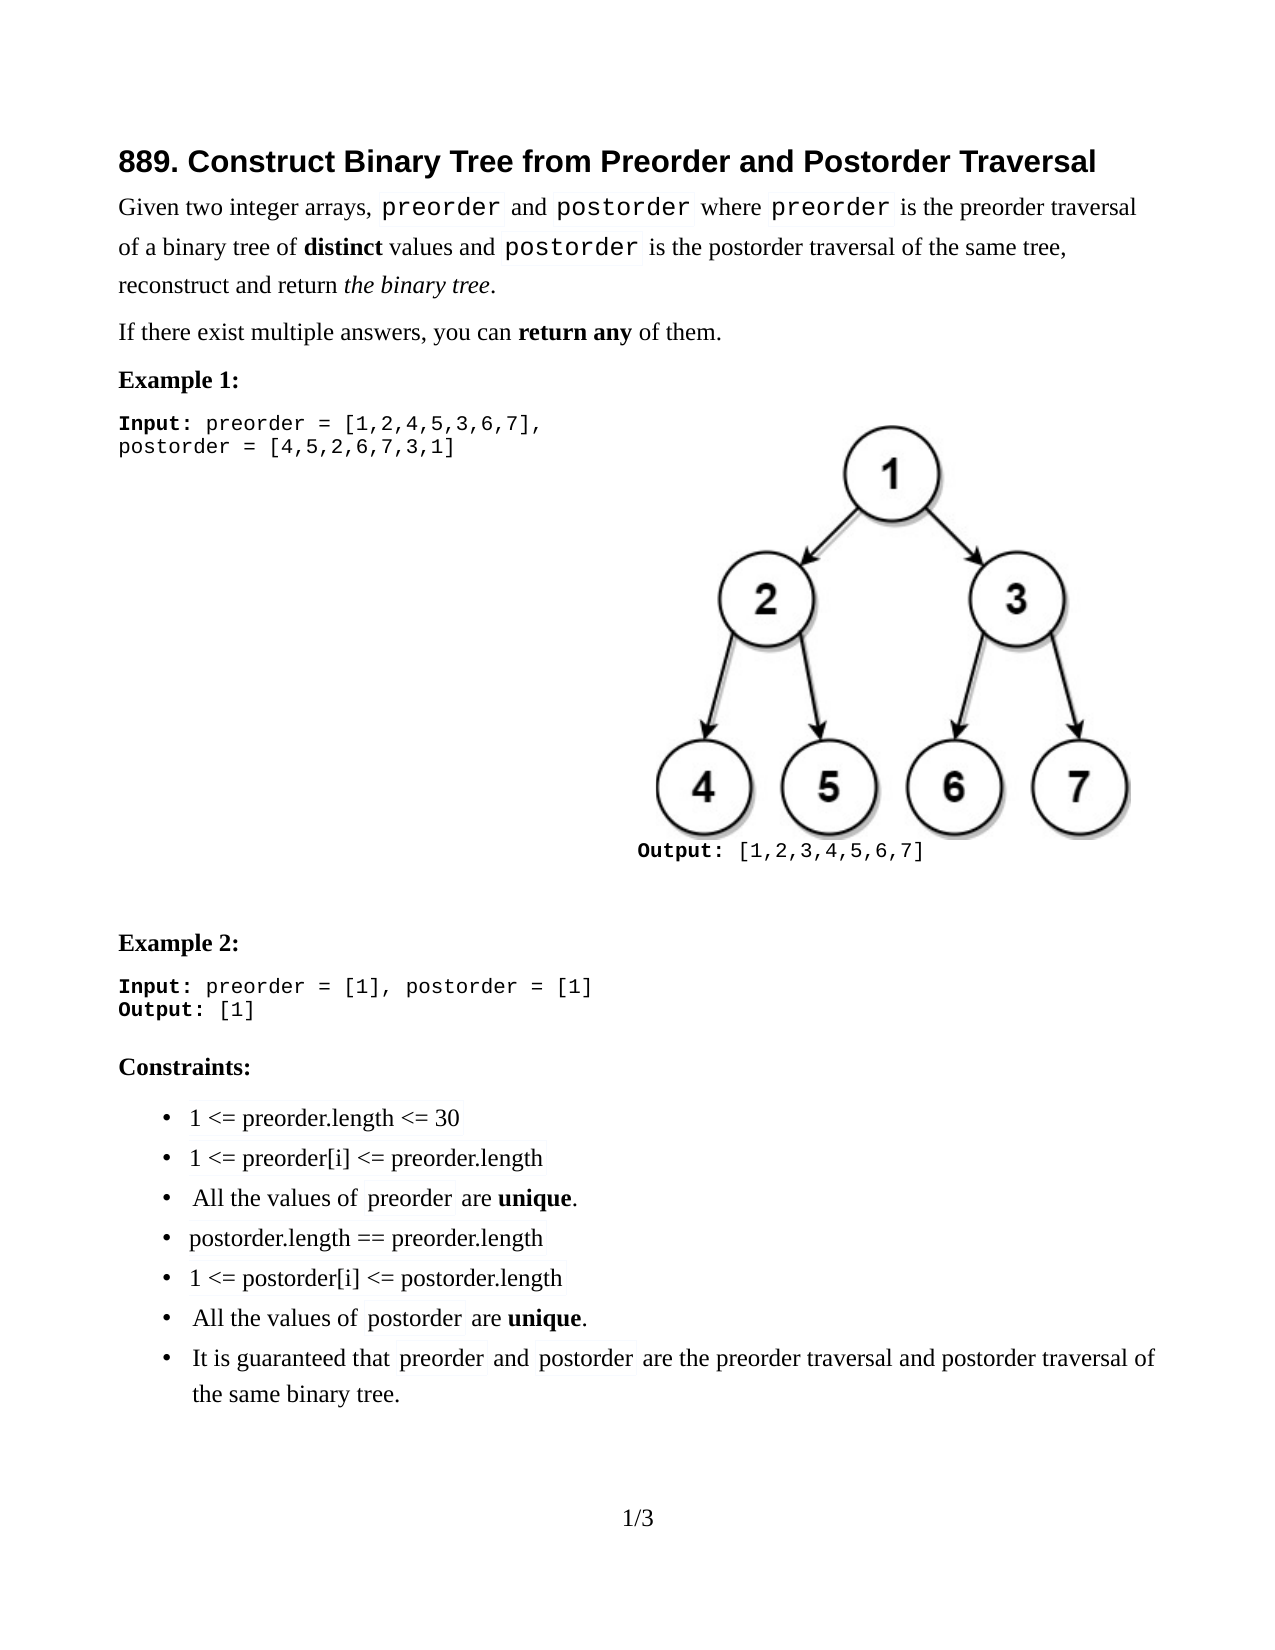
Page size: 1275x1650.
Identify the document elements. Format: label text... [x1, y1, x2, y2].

text Constraints: [118, 1052, 1157, 1081]
text Example 2: [118, 928, 1157, 957]
table_header Input: preorder = [1,2,4,5,3,6,7], postorder = [4,5,2,6,7,3,1] [118, 413, 637, 928]
list [567, 1260, 1157, 1295]
list All the values of [162, 1180, 364, 1215]
list preorder [365, 1181, 455, 1215]
list 1 <= preorder[i] <= preorder.length [162, 1140, 546, 1175]
list postorder [365, 1301, 465, 1335]
list postorder.length == preorder.length [162, 1220, 546, 1255]
text Output: [1] [118, 999, 1157, 1023]
picture [655, 425, 1131, 840]
text If there exist multiple answers, you can return any of them. [118, 317, 1157, 346]
list [547, 1220, 1157, 1255]
text Example 1: [118, 365, 1157, 394]
list are unique. [456, 1180, 1157, 1215]
list 1 <= preorder.length <= 30 [162, 1100, 463, 1135]
list All the values of [162, 1300, 364, 1335]
list [464, 1100, 1157, 1135]
subtitle 889. Construct Binary Tree from Preorder and Postorder Traversal [118, 143, 1157, 179]
text Input: preorder = [1], postorder = [1] [118, 976, 1157, 999]
list It is guaranteed that preorder and postorder are the preorder traversal and postorder traversal of the same binary tree. [162, 1340, 1157, 1408]
text Given two integer arrays, preorder and postorder where preorder is the preorder traversal of a binary tree of distinct values and postorder is the postorder traversal of the same tree, reconstruct and return the binary tree. [118, 192, 1157, 298]
list are unique. [466, 1300, 1157, 1335]
list [547, 1140, 1157, 1175]
list 1 <= postorder[i] <= postorder.length [162, 1260, 566, 1295]
table_header Output: [1,2,3,4,5,6,7] [638, 413, 1157, 928]
